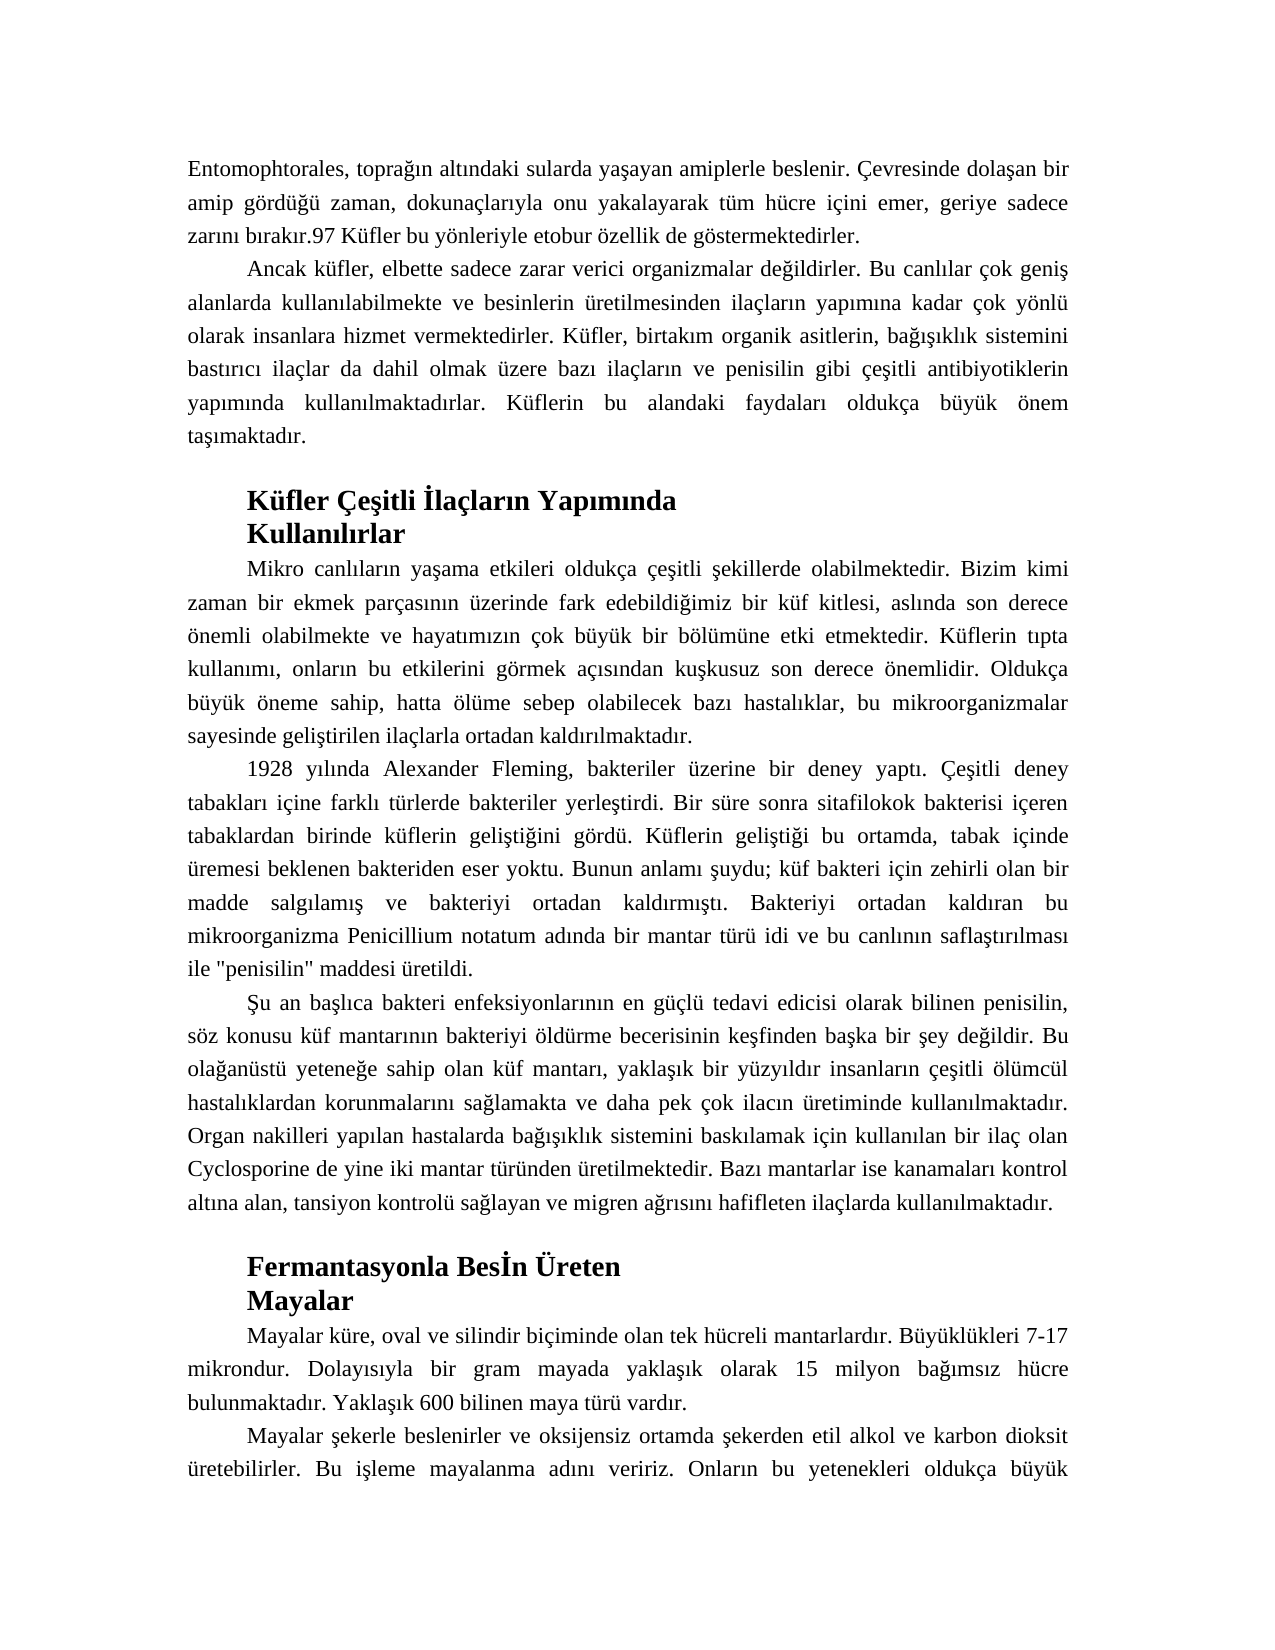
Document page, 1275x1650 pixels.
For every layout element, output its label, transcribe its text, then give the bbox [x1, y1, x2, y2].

text Fermantasyonla Besİn Üreten [187, 1250, 1070, 1283]
text Ancak küfler, elbette sadece zarar verici organizmalar değildirler. Bu canlılar çok geniş alanlarda kullanılabilmekte ve besinlerin üretilmesinden ilaçların yapımına kadar çok yönlü olarak insanlara hizmet vermektedirler. Küfler, birtakım organik asitlerin, bağışıklık sistemini bastırıcı ilaçlar da dahil olmak üzere bazı ilaçların ve penisilin gibi çeşitli antibiyotiklerin yapımında kullanılmaktadırlar. Küflerin bu alandaki faydaları oldukça büyük önem taşımaktadır. [187, 250, 1070, 450]
text Mikro canlıların yaşama etkileri oldukça çeşitli şekillerde olabilmektedir. Bizim kimi zaman bir ekmek parçasının üzerinde fark edebildiğimiz bir küf kitlesi, aslında son derece önemli olabilmekte ve hayatımızın çok büyük bir bölümüne etki etmektedir. Küflerin tıpta kullanımı, onların bu etkilerini görmek açısından kuşkusuz son derece önemlidir. Oldukça büyük öneme sahip, hatta ölüme sebep olabilecek bazı hastalıklar, bu mikroorganizmalar sayesinde geliştirilen ilaçlarla ortadan kaldırılmaktadır. [187, 550, 1070, 750]
text 1928 yılında Alexander Fleming, bakteriler üzerine bir deney yaptı. Çeşitli deney tabakları içine farklı türlerde bakteriler yerleştirdi. Bir süre sonra sitafilokok bakterisi içeren tabaklardan birinde küflerin geliştiğini gördü. Küflerin geliştiği bu ortamda, tabak içinde üremesi beklenen bakteriden eser yoktu. Bunun anlamı şuydu; küf bakteri için zehirli olan bir madde salgılamış ve bakteriyi ortadan kaldırmıştı. Bakteriyi ortadan kaldıran bu mikroorganizma Penicillium notatum adında bir mantar türü idi ve bu canlının saflaştırılması ile "penisilin" maddesi üretildi. [187, 750, 1070, 983]
text Mayalar şekerle beslenirler ve oksijensiz ortamda şekerden etil alkol ve karbon dioksit üretebilirler. Bu işleme mayalanma adını veririz. Onların bu yetenekleri oldukça büyük [187, 1417, 1070, 1483]
text Mayalar küre, oval ve silindir biçiminde olan tek hücreli mantarlardır. Büyüklükleri 7-17 mikrondur. Dolayısıyla bir gram mayada yaklaşık olarak 15 milyon bağımsız hücre bulunmaktadır. Yaklaşık 600 bilinen maya türü vardır. [187, 1317, 1070, 1417]
text Küfler Çeşitli İlaçların Yapımında [187, 483, 1070, 517]
text Entomophtorales, toprağın altındaki sularda yaşayan amiplerle beslenir. Çevresinde dolaşan bir amip gördüğü zaman, dokunaçlarıyla onu yakalayarak tüm hücre içini emer, geriye sadece zarını bırakır.97 Küfler bu yönleriyle etobur özellik de göstermektedirler. [187, 150, 1070, 250]
text Kullanılırlar [187, 517, 1070, 550]
text Mayalar [187, 1283, 1070, 1317]
text Şu an başlıca bakteri enfeksiyonlarının en güçlü tedavi edicisi olarak bilinen penisilin, söz konusu küf mantarının bakteriyi öldürme becerisinin keşfinden başka bir şey değildir. Bu olağanüstü yeteneğe sahip olan küf mantarı, yaklaşık bir yüzyıldır insanların çeşitli ölümcül hastalıklardan korunmalarını sağlamakta ve daha pek çok ilacın üretiminde kullanılmaktadır. Organ nakilleri yapılan hastalarda bağışıklık sistemini baskılamak için kullanılan bir ilaç olan Cyclosporine de yine iki mantar türünden üretilmektedir. Bazı mantarlar ise kanamaları kontrol altına alan, tansiyon kontrolü sağlayan ve migren ağrısını hafifleten ilaçlarda kullanılmaktadır. [187, 983, 1070, 1217]
